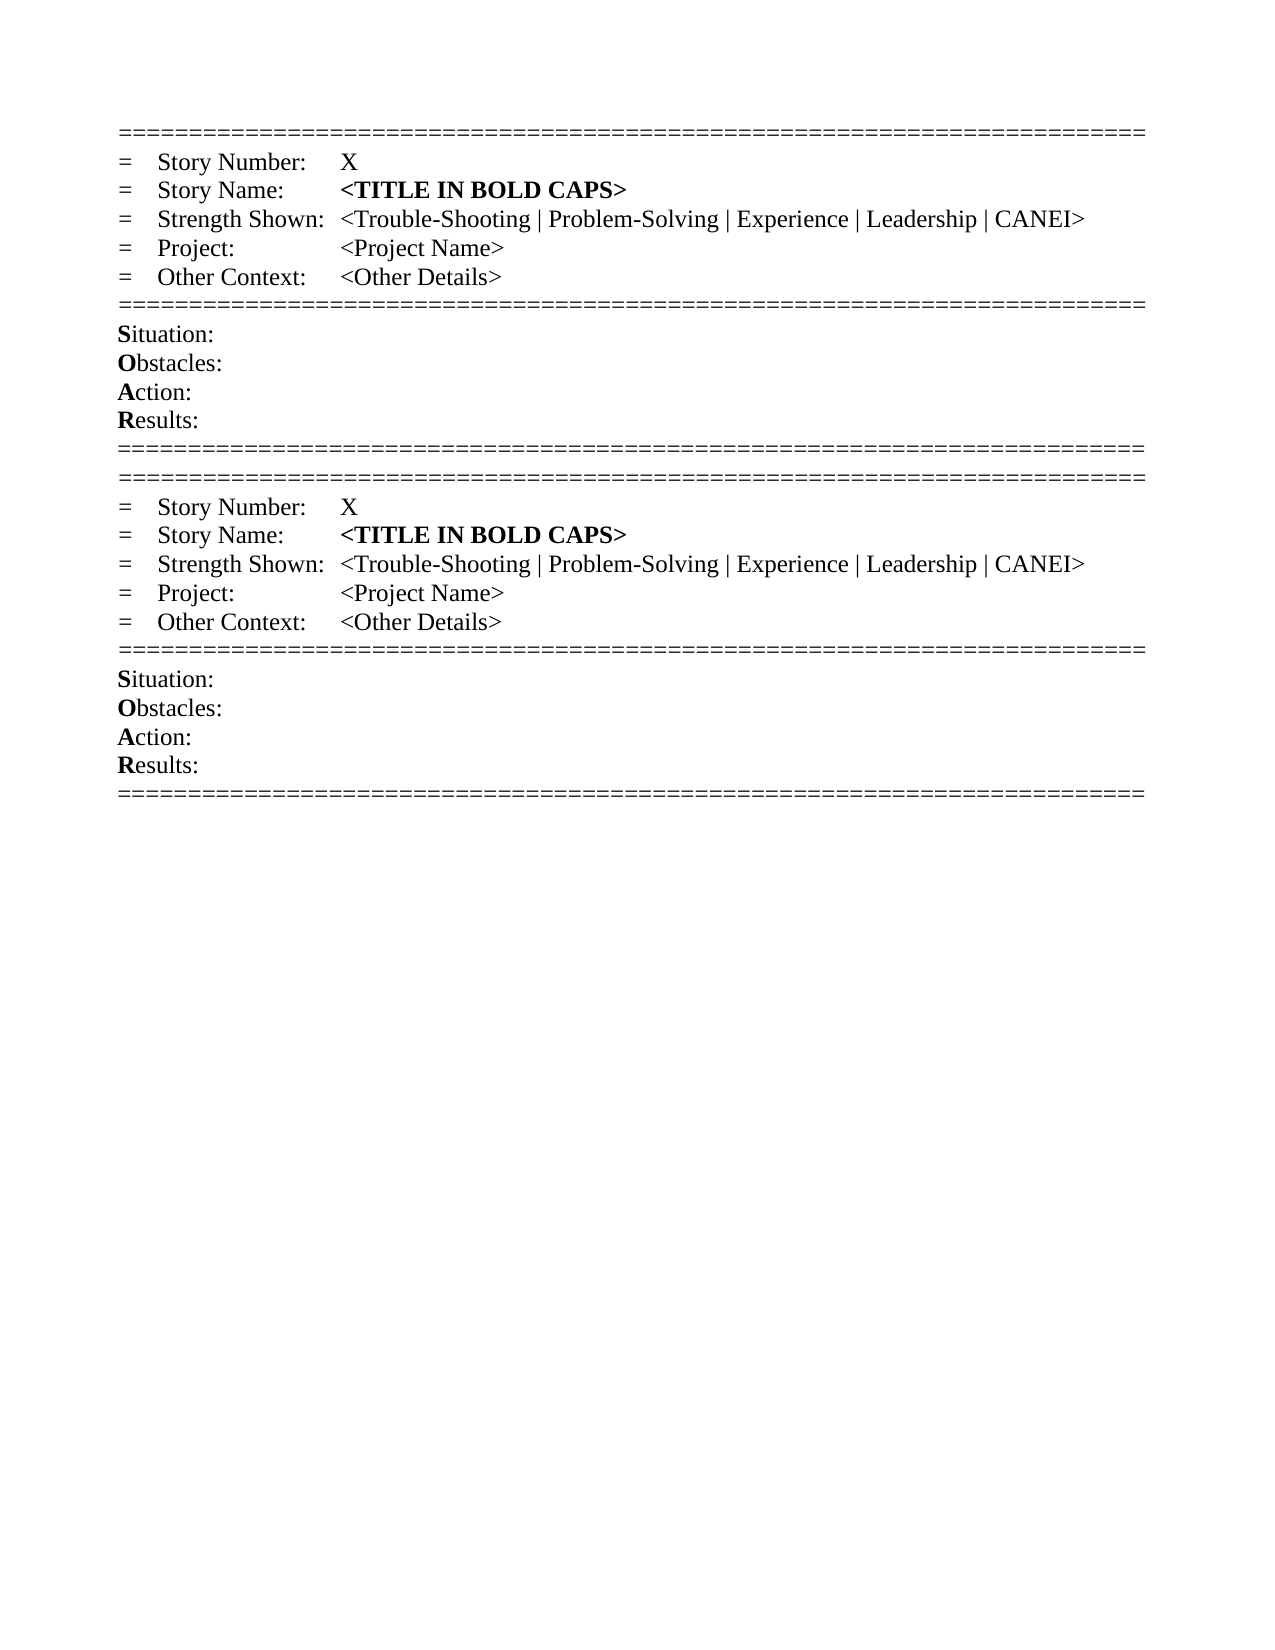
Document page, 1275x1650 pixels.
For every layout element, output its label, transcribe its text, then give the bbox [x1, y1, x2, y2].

text Action: [117, 722, 1157, 751]
text Situation: [117, 319, 1157, 348]
text = Story Name: <TITLE IN BOLD CAPS> [118, 176, 1157, 204]
text ========================================================================= [118, 291, 1157, 319]
text = Project: <Project Name> [118, 233, 1157, 262]
text ========================================================================= [117, 779, 1157, 808]
text = Other Context: <Other Details> [118, 262, 1157, 291]
text = Other Context: <Other Details> [118, 607, 1157, 636]
text ========================================================================= [118, 636, 1157, 664]
text = Strength Shown: <Trouble-Shooting | Problem-Solving | Experience | Leadership | CANEI> [118, 204, 1157, 233]
text Results: [117, 406, 1157, 434]
text = Story Name: <TITLE IN BOLD CAPS> [118, 521, 1157, 549]
text Obstacles: [117, 348, 1157, 377]
text Situation: [117, 664, 1157, 693]
text = Story Number: X [118, 147, 1157, 176]
text ========================================================================= [118, 118, 1157, 147]
text ========================================================================= [118, 463, 1157, 492]
text ========================================================================= [117, 434, 1157, 463]
text = Project: <Project Name> [118, 578, 1157, 607]
text Obstacles: [117, 693, 1157, 722]
text = Story Number: X [118, 492, 1157, 521]
text Results: [117, 751, 1157, 779]
text = Strength Shown: <Trouble-Shooting | Problem-Solving | Experience | Leadership | CANEI> [118, 549, 1157, 578]
text Action: [117, 377, 1157, 406]
